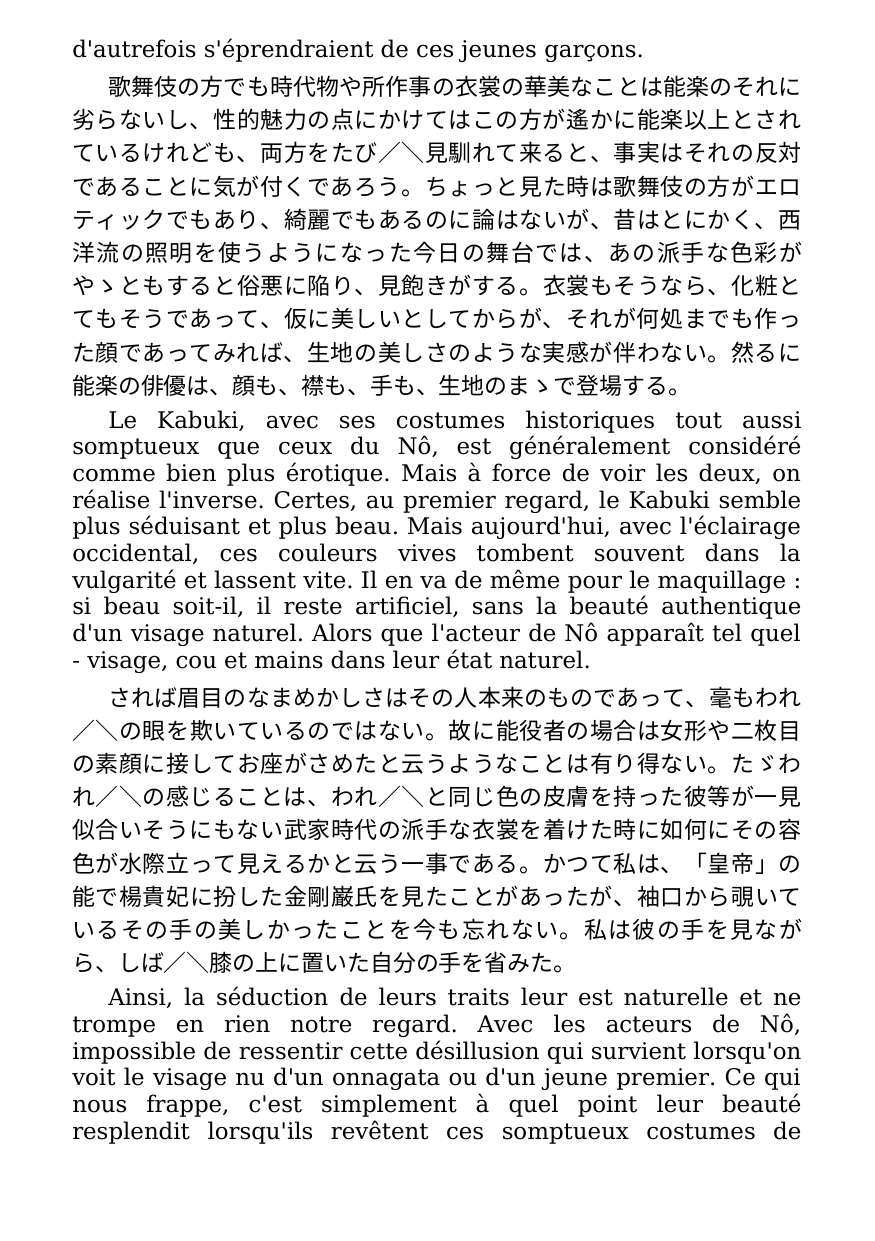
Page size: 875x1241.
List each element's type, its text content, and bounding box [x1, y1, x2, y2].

text されば眉目のなまめかしさはその人本来のものであって、毫もわれ／＼の眼を欺いているのではない。故に能役者の場合は女形や二枚目の素顔に接してお座がさめたと云うようなことは有り得ない。たゞわれ／＼の感じることは、われ／＼と同じ色の皮膚を持った彼等が一見似合いそうにもない武家時代の派手な衣裳を着けた時に如何にその容色が水際立って見えるかと云う一事である。かつて私は、「皇帝」の能で楊貴妃に扮した金剛巌氏を見たことがあったが、袖口から覗いているその手の美しかったことを今も忘れない。私は彼の手を見ながら、しば／＼膝の上に置いた自分の手を省みた。 [72, 679, 802, 978]
text Ainsi, la séduction de leurs traits leur est naturelle et ne trompe en rien notre regard. Avec les acteurs de Nô, impossible de ressentir cette désillusion qui survient lorsqu'on voit le visage nu d'un onnagata ou d'un jeune premier. Ce qui nous frappe, c'est simplement à quel point leur beauté resplendit lorsqu'ils revêtent ces somptueux costumes de [72, 984, 802, 1144]
text d'autrefois s'éprendraient de ces jeunes garçons. [72, 36, 802, 63]
text 歌舞伎の方でも時代物や所作事の衣裳の華美なことは能楽のそれに劣らないし、性的魅力の点にかけてはこの方が遙かに能楽以上とされているけれども、両方をたび／＼見馴れて来ると、事実はそれの反対であることに気が付くであろう。ちょっと見た時は歌舞伎の方がエロティックでもあり、綺麗でもあるのに論はないが、昔はとにかく、西洋流の照明を使うようになった今日の舞台では、あの派手な色彩がやゝともすると俗悪に陥り、見飽きがする。衣裳もそうなら、化粧とてもそうであって、仮に美しいとしてからが、それが何処までも作った顔であってみれば、生地の美しさのような実感が伴わない。然るに能楽の俳優は、顔も、襟も、手も、生地のまゝで登場する。 [72, 69, 802, 401]
text Le Kabuki, avec ses costumes historiques tout aussi somptueux que ceux du Nô, est généralement considéré comme bien plus érotique. Mais à force de voir les deux, on réalise l'inverse. Certes, au premier regard, le Kabuki semble plus séduisant et plus beau. Mais aujourd'hui, avec l'éclairage occidental, ces couleurs vives tombent souvent dans la vulgarité et lassent vite. Il en va de même pour le maquillage : si beau soit-il, il reste artificiel, sans la beauté authentique d'un visage naturel. Alors que l'acteur de Nô apparaît tel quel - visage, cou et mains dans leur état naturel. [72, 407, 802, 673]
